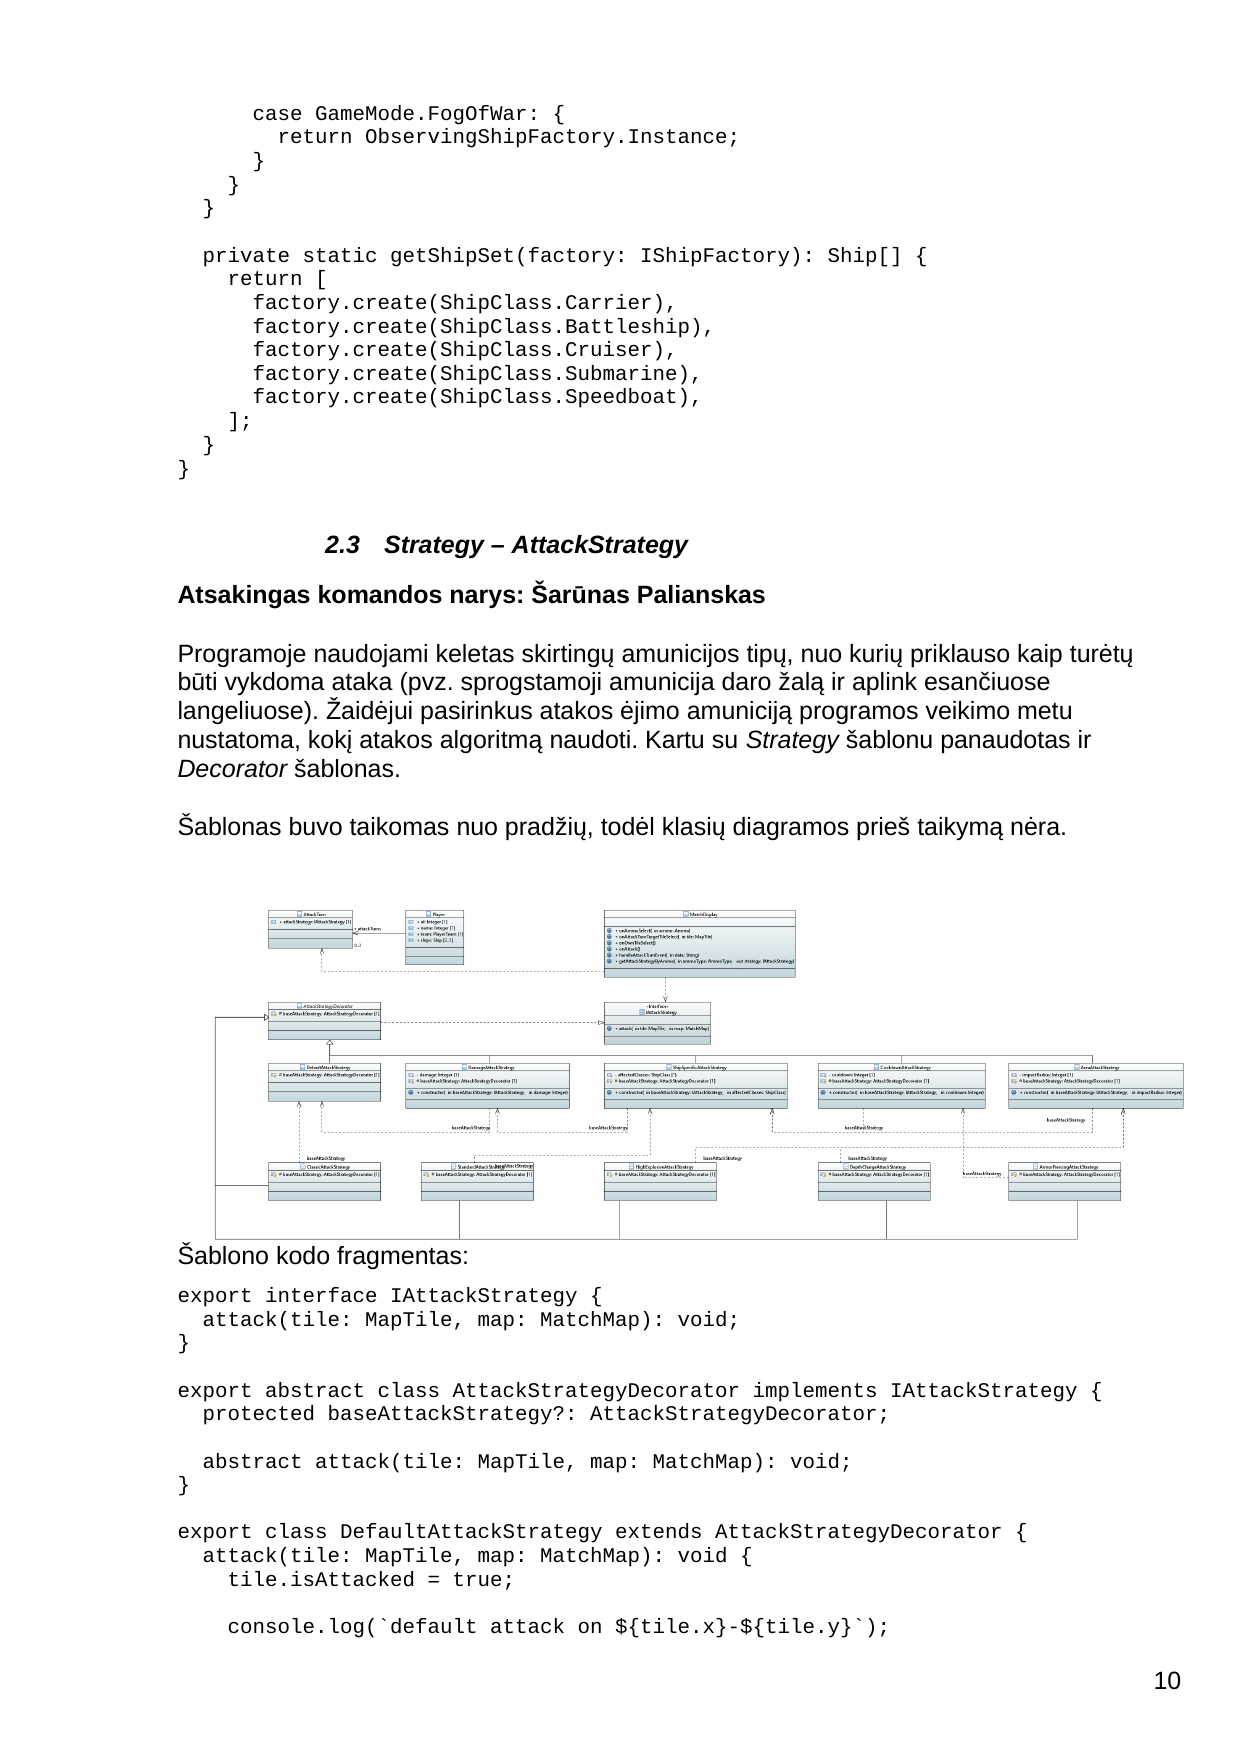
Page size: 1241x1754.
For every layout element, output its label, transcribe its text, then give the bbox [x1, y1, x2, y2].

text export interface IAttackStrategy { [177, 1285, 1181, 1309]
text Šablono kodo fragmentas: [177, 1241, 1181, 1270]
text Programoje naudojami keletas skirtingų amunicijos tipų, nuo kurių priklauso kaip turėtų būti vykdoma ataka (pvz. sprogstamoji amunicija daro žalą ir aplink esančiuose langeliuose). Žaidėjui pasirinkus atakos ėjimo amuniciją programos veikimo metu nustatoma, kokį atakos algoritmą naudoti. Kartu su Strategy šablonu panaudotas ir Decorator šablonas. [177, 638, 1181, 782]
text } [177, 174, 1181, 197]
text factory.create(ShipClass.Cruiser), [177, 339, 1181, 363]
text private static getShipSet(factory: IShipFactory): Ship[] { [177, 245, 1181, 268]
text factory.create(ShipClass.Carrier), [177, 292, 1181, 316]
text tile.isAttacked = true; [177, 1569, 1181, 1592]
text protected baseAttackStrategy?: AttackStrategyDecorator; [177, 1403, 1181, 1427]
text } [177, 197, 1181, 221]
text ]; [177, 410, 1181, 434]
text attack(tile: MapTile, map: MatchMap): void; [177, 1309, 1181, 1332]
text } [177, 457, 1181, 481]
text } [177, 1474, 1181, 1498]
text case GameMode.FogOfWar: { [177, 103, 1181, 126]
text factory.create(ShipClass.Battleship), [177, 316, 1181, 339]
text Atsakingas komandos narys: Šarūnas Palianskas [177, 580, 1181, 608]
text factory.create(ShipClass.Speedboat), [177, 387, 1181, 410]
text Šablonas buvo taikomas nuo pradžių, todėl klasių diagramos prieš taikymą nėra. [177, 812, 1181, 841]
text } [177, 434, 1181, 457]
text factory.create(ShipClass.Submarine), [177, 363, 1181, 387]
text } [177, 150, 1181, 174]
text abstract attack(tile: MapTile, map: MatchMap): void; [177, 1451, 1181, 1474]
text console.log(`default attack on ${tile.x}-${tile.y}`); [177, 1616, 1181, 1640]
subtitle Strategy – AttackStrategy [325, 530, 1181, 558]
text Figūra 4: Strategy šablono klasių diagrama [207, 883, 1157, 907]
text export abstract class AttackStrategyDecorator implements IAttackStrategy { [177, 1380, 1181, 1403]
text return ObservingShipFactory.Instance; [177, 126, 1181, 150]
text return [ [177, 268, 1181, 292]
text attack(tile: MapTile, map: MatchMap): void { [177, 1545, 1181, 1569]
text } [177, 1332, 1181, 1356]
text export class DefaultAttackStrategy extends AttackStrategyDecorator { [177, 1522, 1181, 1545]
